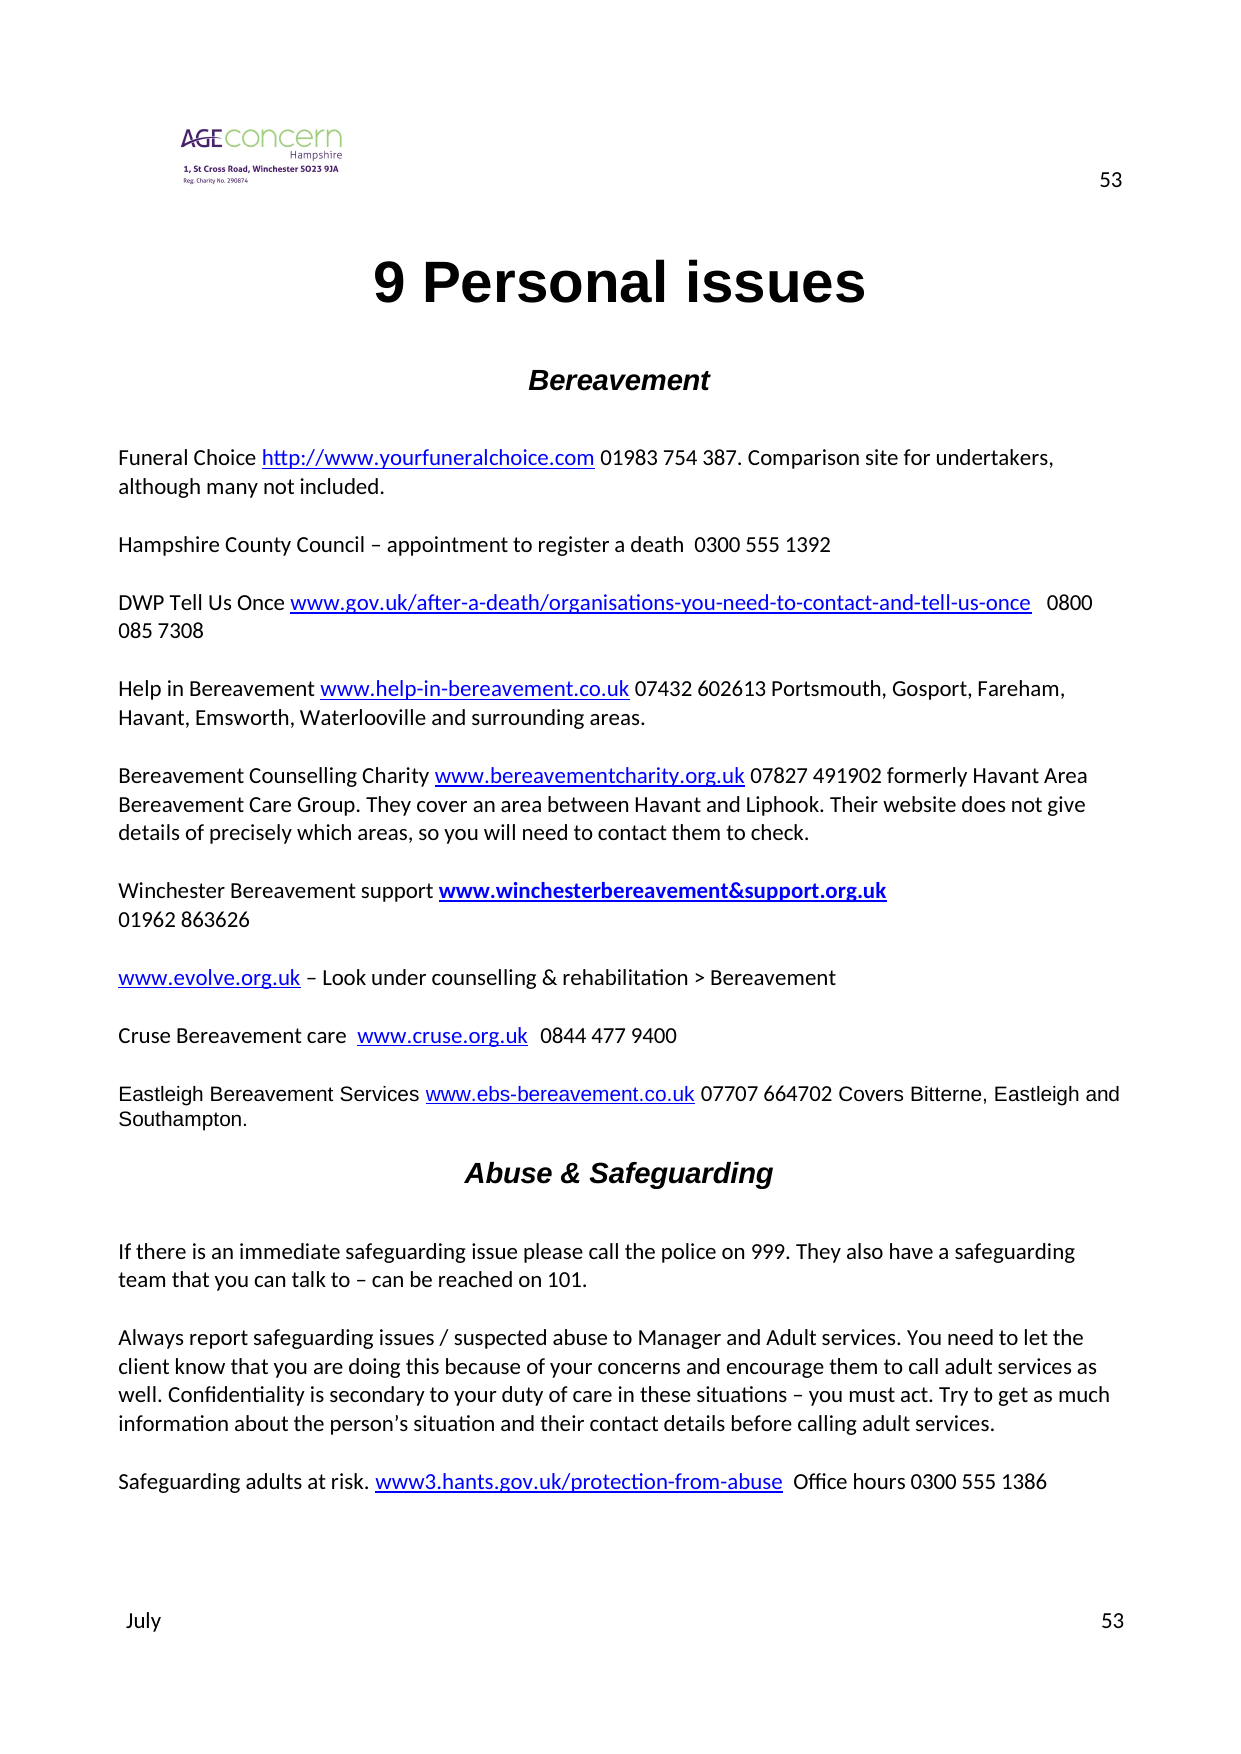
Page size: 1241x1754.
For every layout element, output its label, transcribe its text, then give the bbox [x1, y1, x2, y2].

text Always report safeguarding issues / suspected abuse to Manager and Adult services. You need to let the client know that you are doing this because of your concerns and encourage them to call adult services as well. Confidentiality is secondary to your duty of care in these situations – you must act. Try to get as much information about the person’s situation and their contact details before calling adult services. [118, 1323, 1122, 1437]
text If there is an immediate safeguarding issue please call the police on 999. They also have a safeguarding team that you can talk to – can be reached on 101. [118, 1237, 1122, 1294]
subtitle Bereavement [118, 363, 1122, 396]
text DWP Tell Us Once www.gov.uk/after-a-death/organisations-you-need-to-contact-and-tell-us-once 0800 085 7308 [118, 588, 1122, 645]
text Bereavement Counselling Charity www.bereavementcharity.org.uk 07827 491902 formerly Havant Area Bereavement Care Group. They cover an area between Havant and Liphook. Their website does not give details of precisely which areas, so you will need to contact them to check. [118, 761, 1122, 847]
text Cruse Bereavement care www.cruse.org.uk 0844 477 9400 [118, 1021, 1122, 1049]
subtitle Abuse & Safeguarding [118, 1156, 1122, 1190]
text Hampshire County Council – appointment to register a death 0300 555 1392 [118, 530, 1122, 558]
text www.evolve.org.uk – Look under counselling & rehabilitation > Bereavement [118, 963, 1122, 991]
text Safeguarding adults at risk. www3.hants.gov.uk/protection-from-abuse Office hours 0300 555 1386 [118, 1467, 1122, 1496]
text Winchester Bereavement support www.winchesterbereavement&support.org.uk [118, 876, 1122, 904]
text Eastleigh Bereavement Services www.ebs-bereavement.co.uk 07707 664702 Covers Bitterne, Eastleigh and Southampton. [118, 1079, 1122, 1131]
text 01962 863626 [118, 904, 1122, 933]
text Help in Bereavement www.help-in-bereavement.co.uk 07432 602613 Portsmouth, Gosport, Fareham, Havant, Emsworth, Waterlooville and surrounding areas. [118, 674, 1122, 731]
picture [178, 119, 345, 186]
text Funeral Choice http://www.yourfuneralchoice.com 01983 754 387. Comparison site for undertakers, although many not included. [118, 443, 1122, 500]
subtitle Personal issues [118, 248, 1122, 315]
